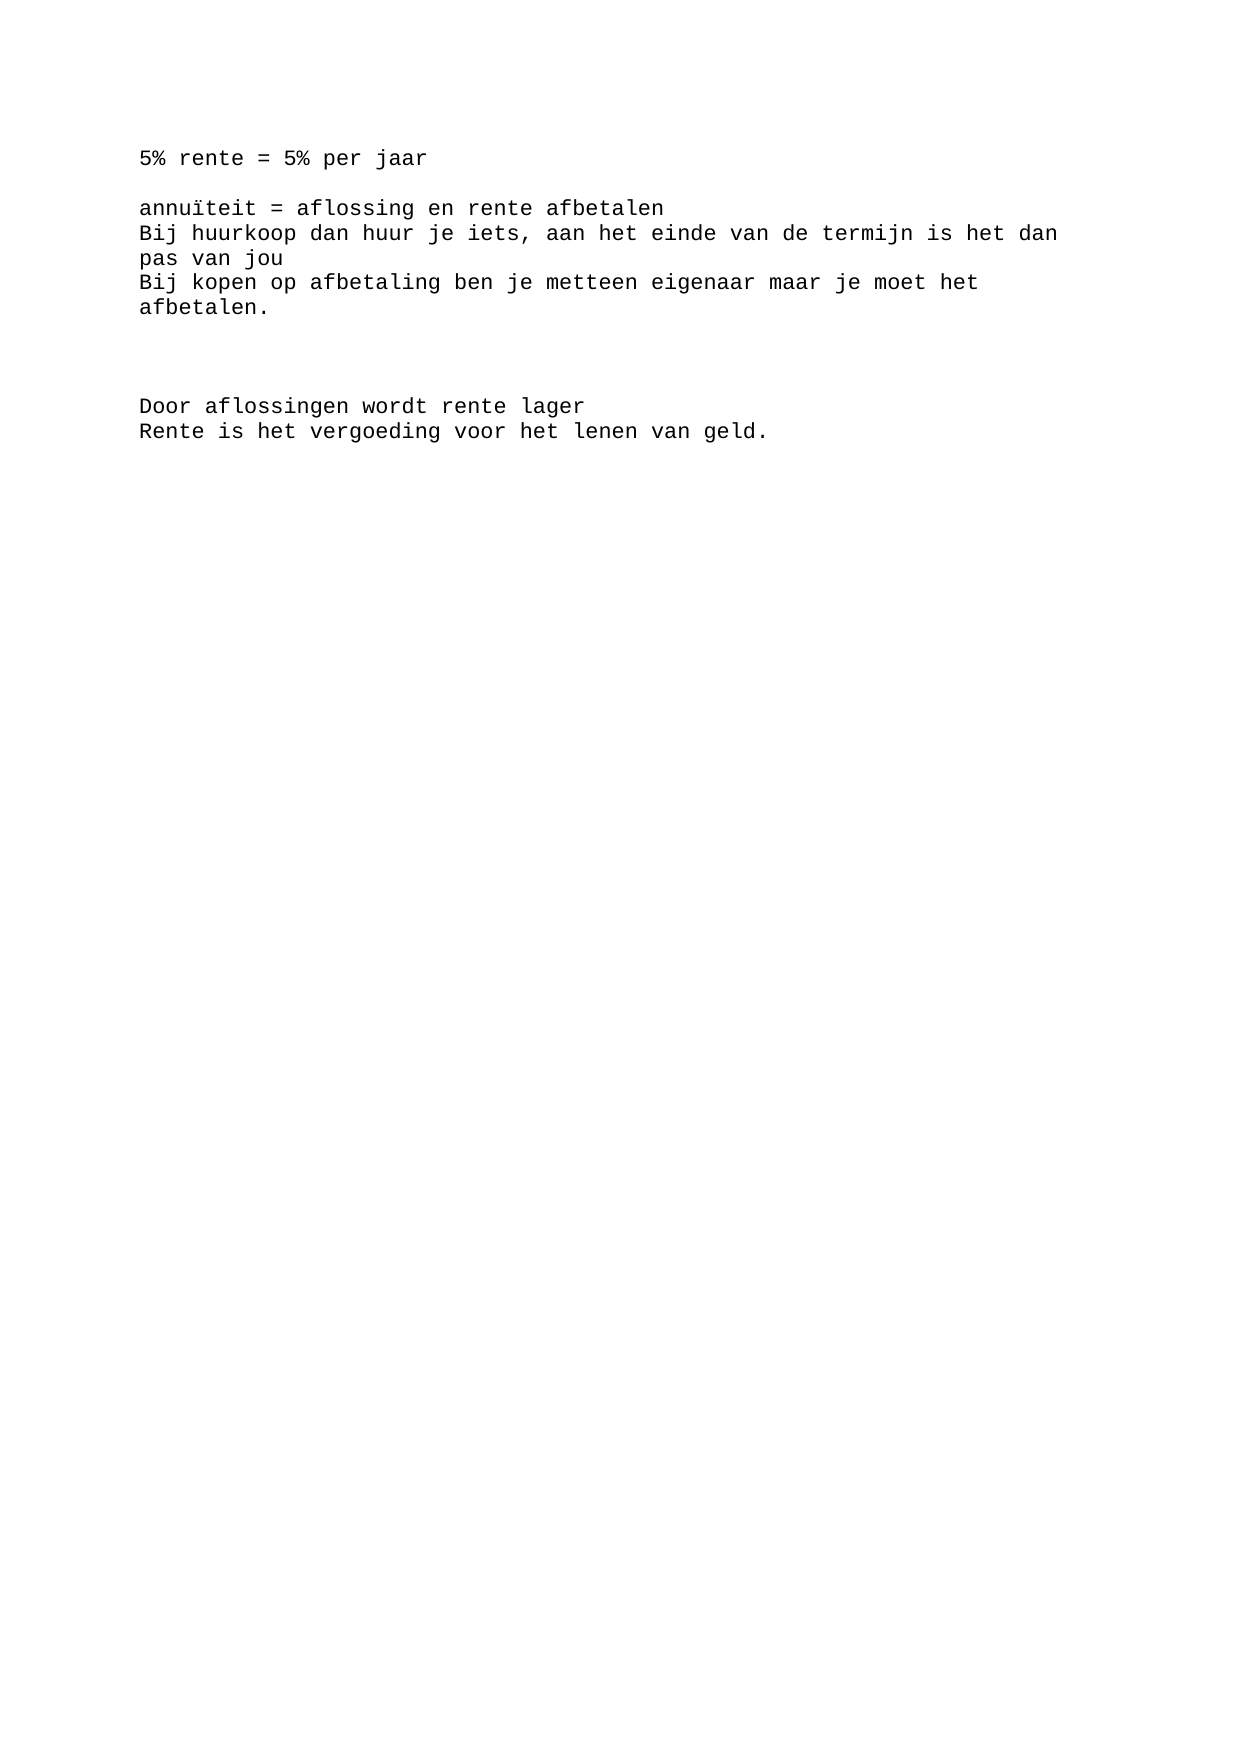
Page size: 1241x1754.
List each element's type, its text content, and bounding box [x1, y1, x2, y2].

text annuïteit = aflossing en rente afbetalen [139, 197, 1101, 222]
text Door aflossingen wordt rente lager [139, 396, 1101, 420]
text 5% rente = 5% per jaar [139, 148, 1101, 172]
text Rente is het vergoeding voor het lenen van geld. [139, 420, 1101, 445]
text Bij kopen op afbetaling ben je metteen eigenaar maar je moet het afbetalen. [139, 272, 1101, 321]
text Bij huurkoop dan huur je iets, aan het einde van de termijn is het dan pas van jou [139, 222, 1101, 272]
